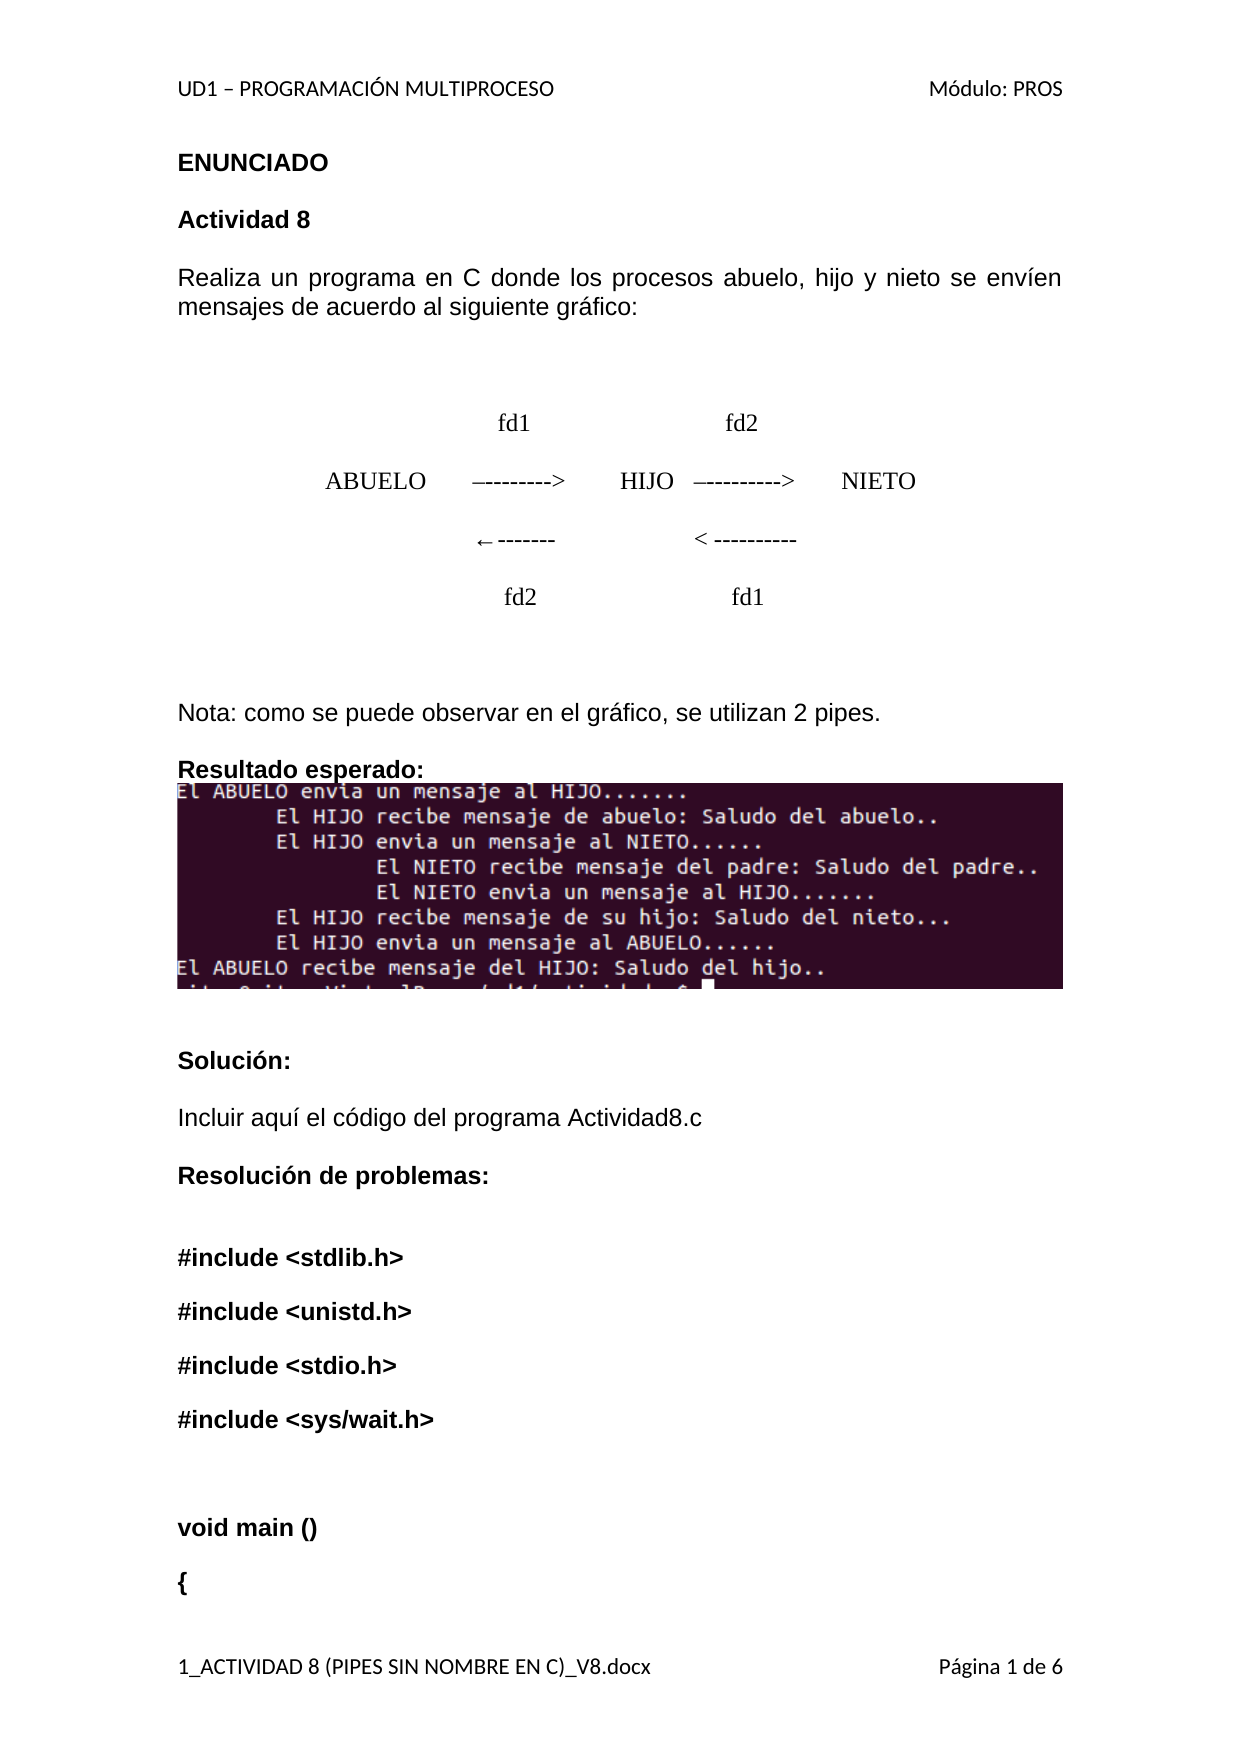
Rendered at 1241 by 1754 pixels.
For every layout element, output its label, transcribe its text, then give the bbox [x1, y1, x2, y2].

text fd2 fd1 [177, 582, 1063, 611]
text fd1 fd2 [177, 408, 1063, 437]
text Resolución de problemas: [177, 1161, 1063, 1189]
text Incluir aquí el código del programa Actividad8.c [177, 1103, 1063, 1132]
text Nota: como se puede observar en el gráfico, se utilizan 2 pipes. [177, 698, 1063, 726]
text Solución: [177, 1046, 1063, 1074]
text ABUELO –--------> HIJO –---------> NIETO [177, 466, 1063, 495]
text { [177, 1567, 1063, 1595]
picture [177, 783, 1063, 989]
text Actividad 8 [177, 206, 1063, 234]
text #include <stdio.h> [177, 1351, 1063, 1380]
text #include <unistd.h> [177, 1297, 1063, 1326]
text #include <stdlib.h> [177, 1243, 1063, 1272]
text Realiza un programa en C donde los procesos abuelo, hijo y nieto se envíen mensajes de acuerdo al siguiente gráfico: [177, 263, 1063, 321]
text #include <sys/wait.h> [177, 1405, 1063, 1434]
text ←------- < ---------- [177, 524, 1063, 553]
text Resultado esperado: [177, 755, 1063, 783]
text void main () [177, 1513, 1063, 1541]
text ENUNCIADO [177, 148, 1063, 176]
